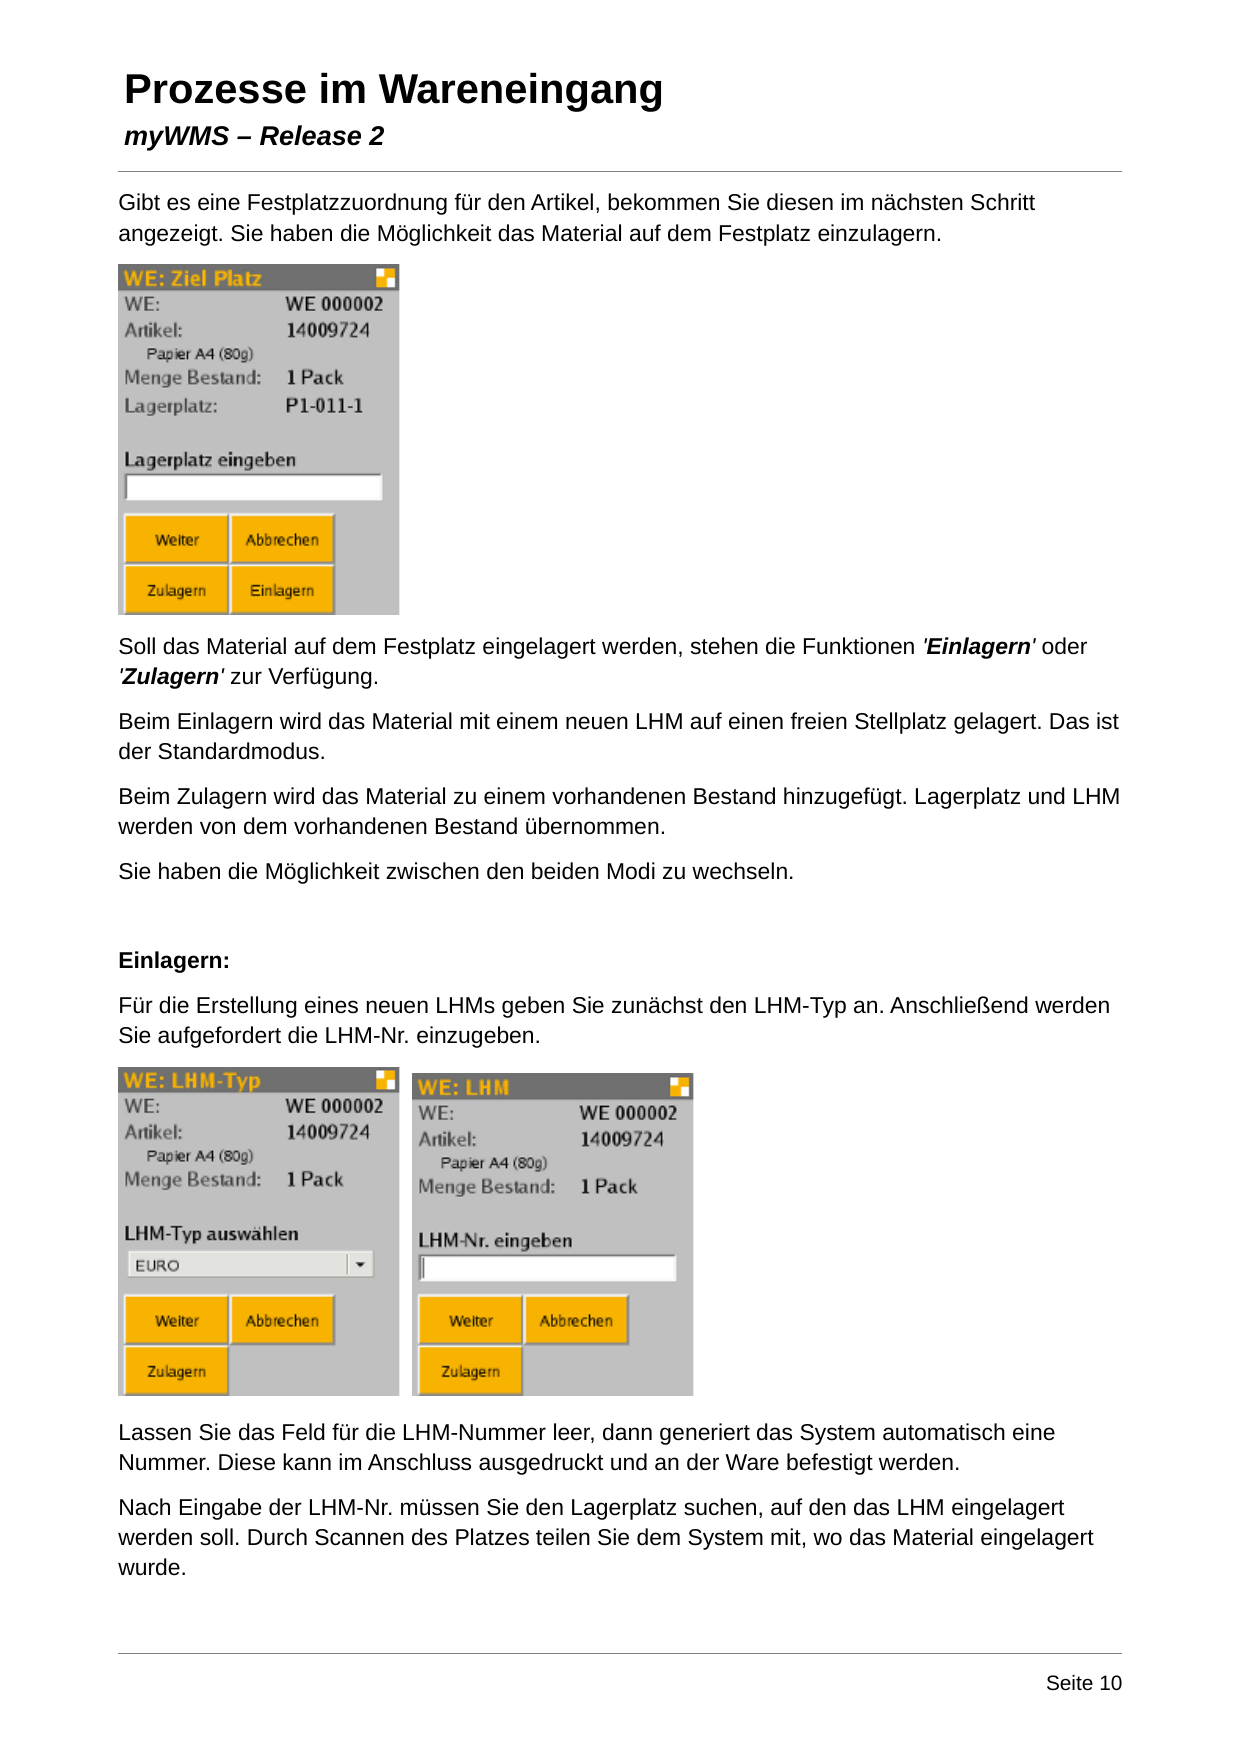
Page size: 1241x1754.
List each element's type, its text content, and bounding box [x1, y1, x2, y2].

picture [118, 264, 400, 615]
text Einlagern: [118, 947, 1122, 974]
text Sie haben die Möglichkeit zwischen den beiden Modi zu wechseln. [118, 858, 1122, 884]
text Beim Einlagern wird das Material mit einem neuen LHM auf einen freien Stellplatz gelagert. Das ist der Standardmodus. [118, 708, 1122, 764]
text Lassen Sie das Feld für die LHM-Nummer leer, dann generiert das System automatisch eine Nummer. Diese kann im Anschluss ausgedruckt und an der Ware befestigt werden. [118, 1418, 1122, 1475]
picture [412, 1073, 694, 1396]
text Beim Zulagern wird das Material zu einem vorhandenen Bestand hinzugefügt. Lagerplatz und LHM werden von dem vorhandenen Bestand übernommen. [118, 783, 1122, 839]
text Für die Erstellung eines neuen LHMs geben Sie zunächst den LHM-Typ an. Anschließend werden Sie aufgefordert die LHM-Nr. einzugeben. [118, 992, 1122, 1049]
text Gibt es eine Festplatzzuordnung für den Artikel, bekommen Sie diesen im nächsten Schritt angezeigt. Sie haben die Möglichkeit das Material auf dem Festplatz einzulagern. [118, 189, 1122, 246]
text Nach Eingabe der LHM-Nr. müssen Sie den Lagerplatz suchen, auf den das LHM eingelagert werden soll. Durch Scannen des Platzes teilen Sie dem System mit, wo das Material eingelagert wurde. [118, 1493, 1122, 1580]
text Soll das Material auf dem Festplatz eingelagert werden, stehen die Funktionen 'Einlagern' oder 'Zulagern' zur Verfügung. [118, 633, 1122, 689]
picture [118, 1067, 400, 1396]
